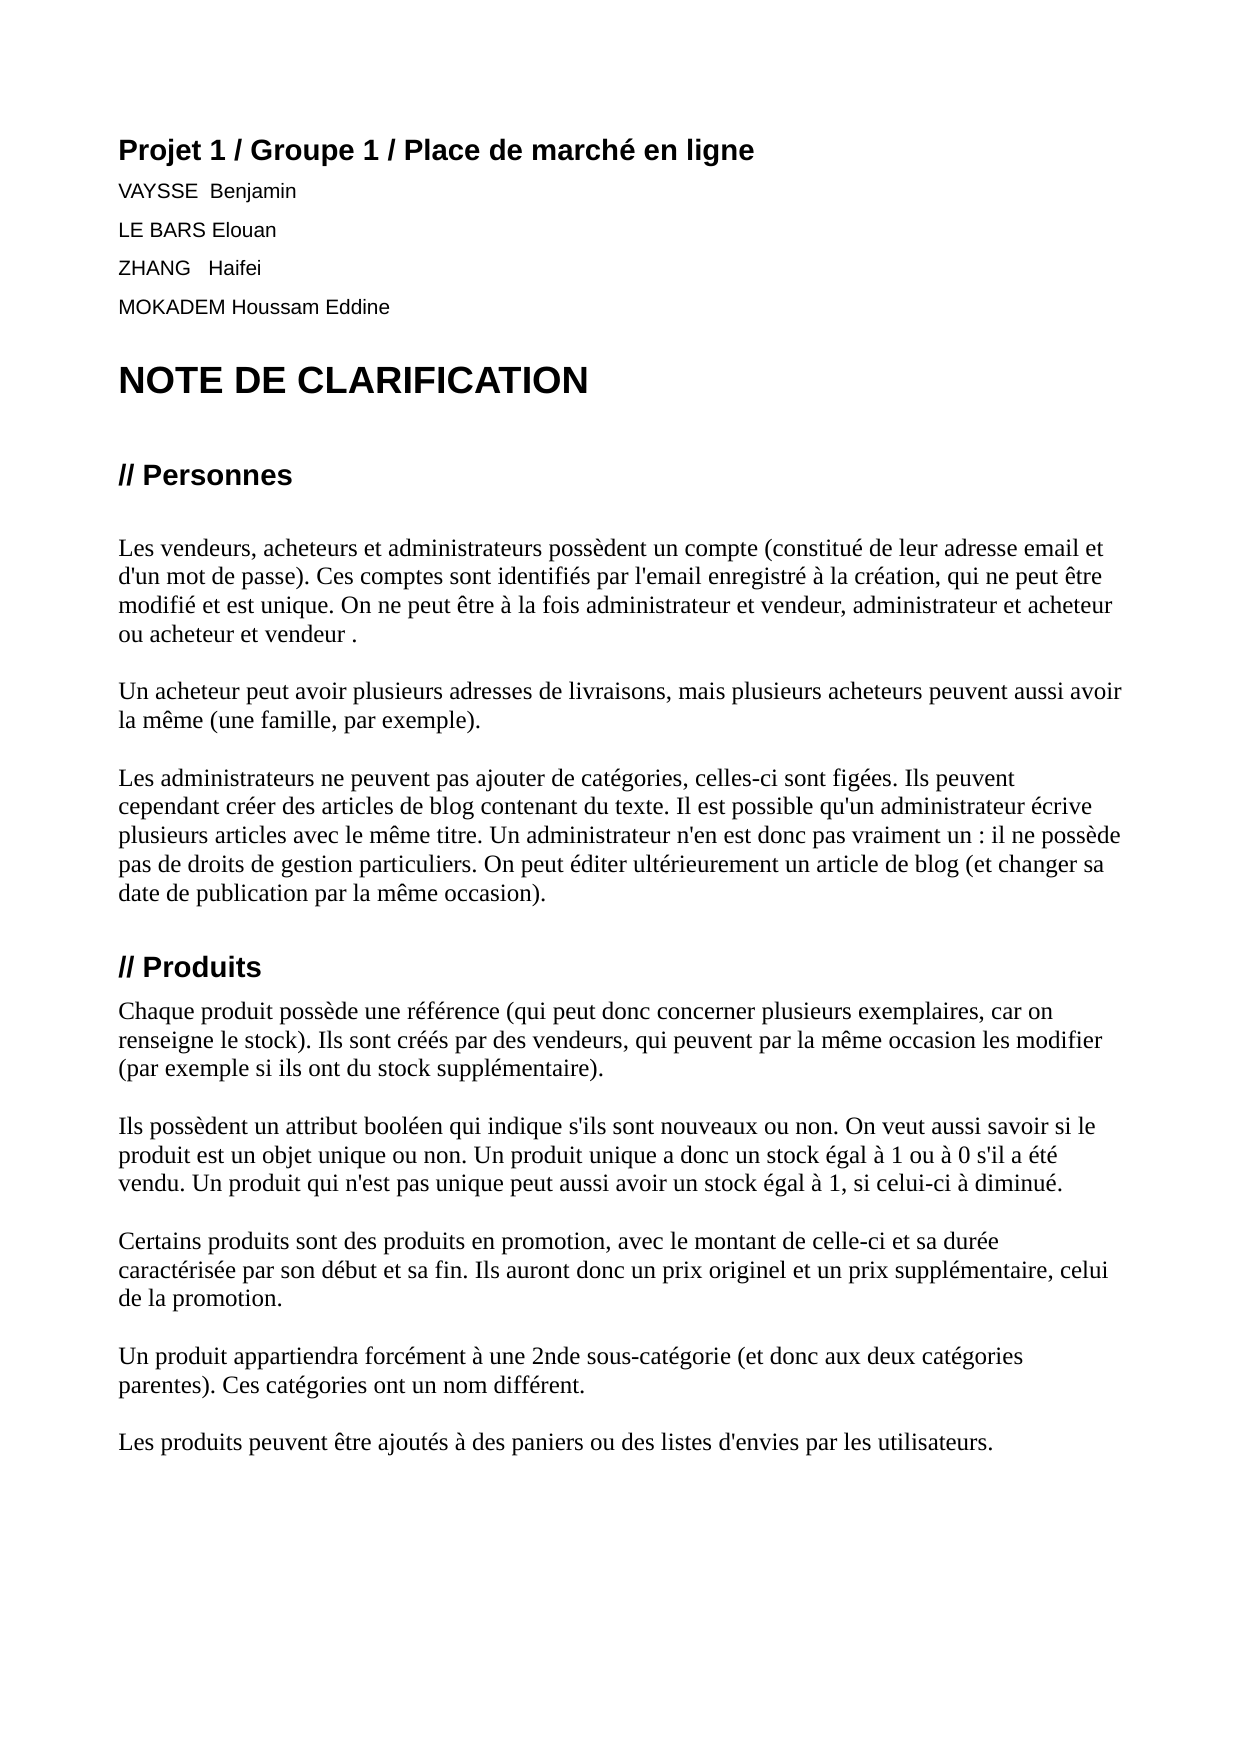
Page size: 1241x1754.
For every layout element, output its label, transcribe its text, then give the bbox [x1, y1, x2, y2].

text Les produits peuvent être ajoutés à des paniers ou des listes d'envies par les utilisateurs. [118, 1427, 1122, 1456]
text Certains produits sont des produits en promotion, avec le montant de celle-ci et sa durée caractérisée par son début et sa fin. Ils auront donc un prix originel et un prix supplémentaire, celui de la promotion. [118, 1226, 1122, 1312]
subtitle // Personnes [118, 458, 1122, 491]
subtitle // Produits [118, 950, 1122, 983]
text Les vendeurs, acheteurs et administrateurs possèdent un compte (constitué de leur adresse email et d'un mot de passe). Ces comptes sont identifiés par l'email enregistré à la création, qui ne peut être modifié et est unique. On ne peut être à la fois administrateur et vendeur, administrateur et acheteur ou acheteur et vendeur . [118, 533, 1122, 648]
text ZHANG Haifei [118, 256, 1122, 280]
text LE BARS Elouan [118, 217, 1122, 241]
text Chaque produit possède une référence (qui peut donc concerner plusieurs exemplaires, car on renseigne le stock). Ils sont créés par des vendeurs, qui peuvent par la même occasion les modifier (par exemple si ils ont du stock supplémentaire). [118, 996, 1122, 1082]
subtitle NOTE DE CLARIFICATION [118, 358, 1122, 402]
text MOKADEM Houssam Eddine [118, 294, 1122, 318]
text Les administrateurs ne peuvent pas ajouter de catégories, celles-ci sont figées. Ils peuvent cependant créer des articles de blog contenant du texte. Il est possible qu'un administrateur écrive plusieurs articles avec le même titre. Un administrateur n'en est donc pas vraiment un : il ne possède pas de droits de gestion particuliers. On peut éditer ultérieurement un article de blog (et changer sa date de publication par la même occasion). [118, 763, 1122, 906]
text Ils possèdent un attribut booléen qui indique s'ils sont nouveaux ou non. On veut aussi savoir si le produit est un objet unique ou non. Un produit unique a donc un stock égal à 1 ou à 0 s'il a été vendu. Un produit qui n'est pas unique peut aussi avoir un stock égal à 1, si celui-ci à diminué. [118, 1111, 1122, 1197]
text Un acheteur peut avoir plusieurs adresses de livraisons, mais plusieurs acheteurs peuvent aussi avoir la même (une famille, par exemple). [118, 676, 1122, 734]
text VAYSSE Benjamin [118, 179, 1122, 203]
subtitle Projet 1 / Groupe 1 / Place de marché en ligne [118, 133, 1122, 166]
text Un produit appartiendra forcément à une 2nde sous-catégorie (et donc aux deux catégories parentes). Ces catégories ont un nom différent. [118, 1341, 1122, 1398]
